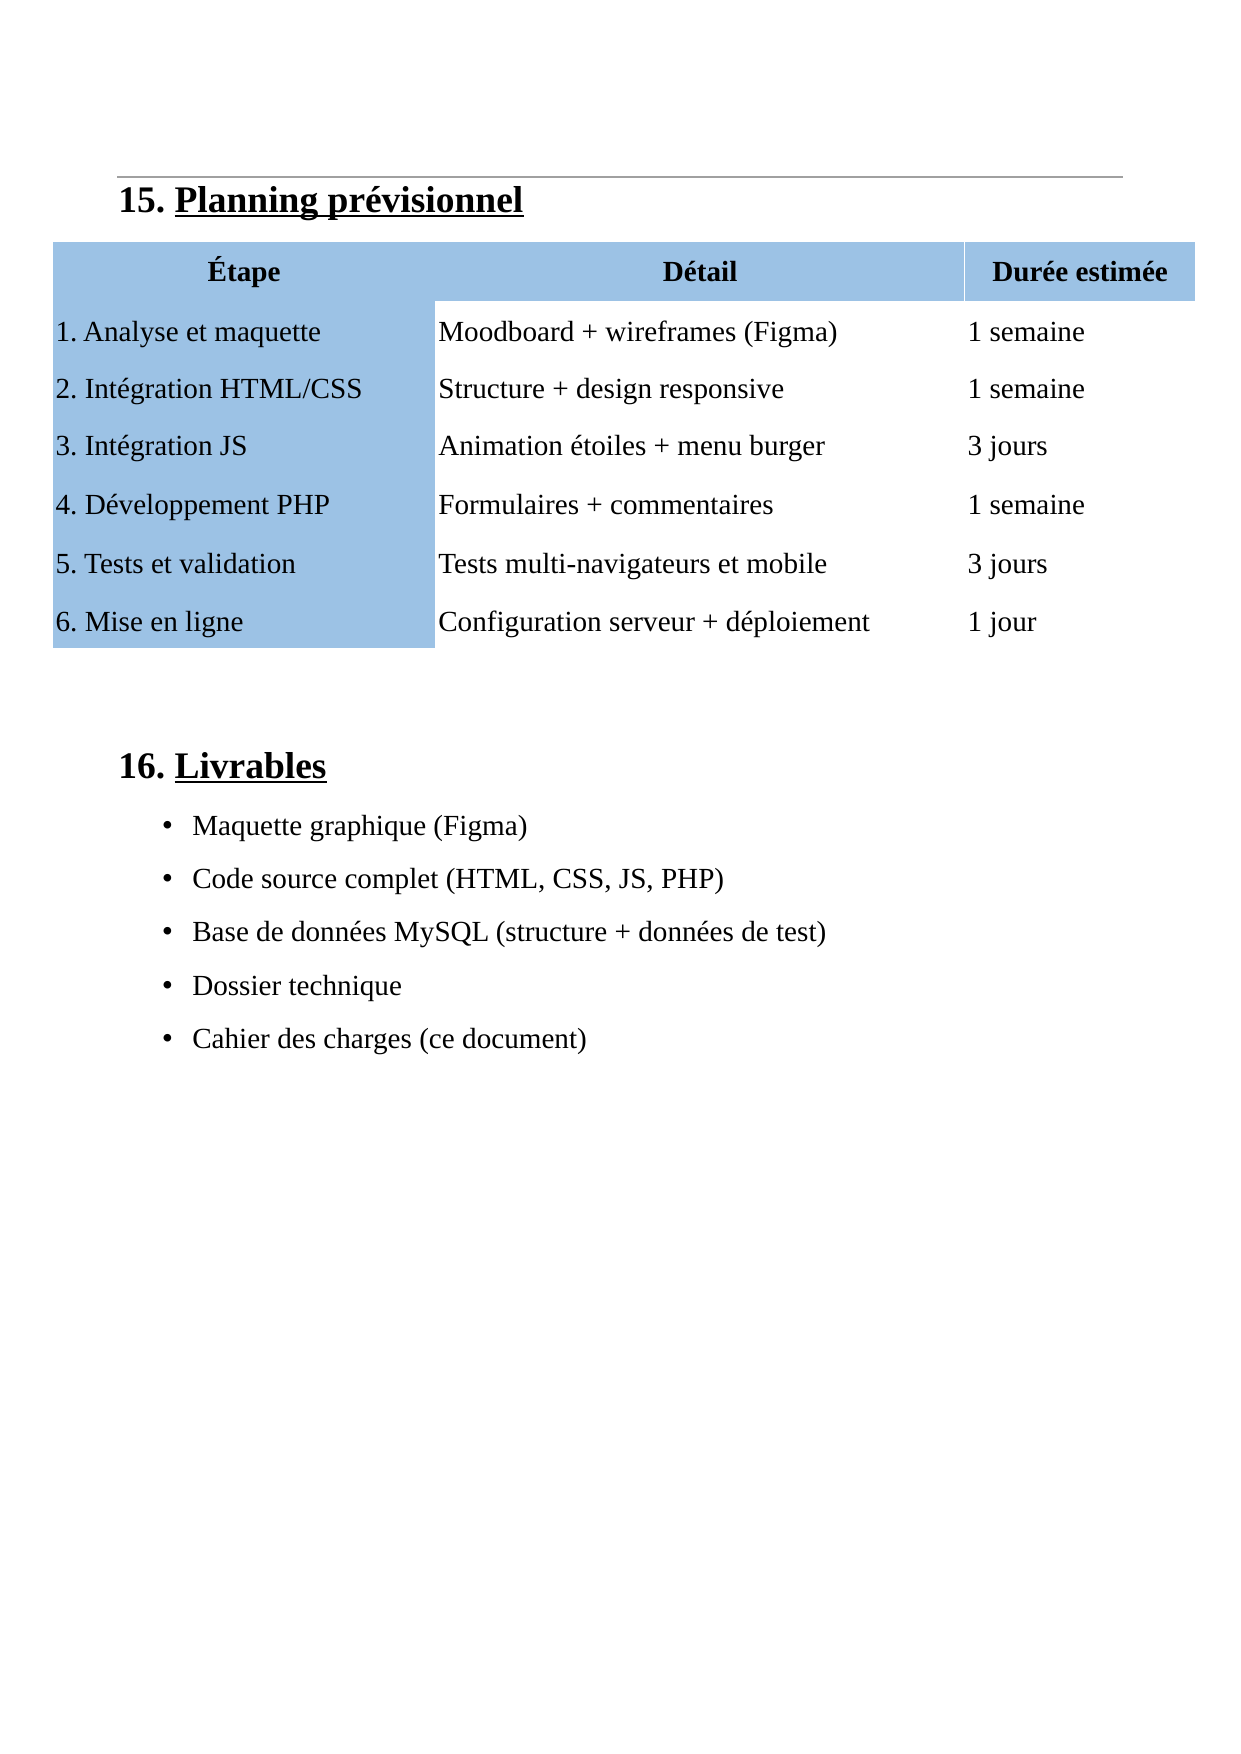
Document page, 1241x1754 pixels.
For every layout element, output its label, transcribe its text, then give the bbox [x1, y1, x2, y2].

table_cell 6. Mise en ligne [53, 593, 435, 648]
table_cell 1 semaine [965, 360, 1195, 416]
table_header Détail [435, 242, 964, 301]
list Cahier des charges (ce document) [162, 1021, 1122, 1054]
list Base de données MySQL (structure + données de test) [162, 914, 1122, 948]
table_cell 3 jours [965, 416, 1195, 475]
list Maquette graphique (Figma) [162, 808, 1122, 842]
list Dossier technique [162, 968, 1122, 1001]
table_header Étape [53, 242, 435, 301]
table_cell Configuration serveur + déploiement [435, 593, 964, 648]
table_cell 1 jour [965, 593, 1195, 648]
table_cell Moodboard + wireframes (Figma) [435, 301, 964, 360]
table_cell 2. Intégration HTML/CSS [53, 360, 435, 416]
table_cell 1. Analyse et maquette [53, 301, 435, 360]
table_cell Structure + design responsive [435, 360, 964, 416]
list Code source complet (HTML, CSS, JS, PHP) [162, 861, 1122, 895]
subtitle 15. Planning prévisionnel [118, 178, 1122, 221]
table_cell 1 semaine [965, 475, 1195, 534]
table_cell 3. Intégration JS [53, 416, 435, 475]
table_cell Animation étoiles + menu burger [435, 416, 964, 475]
table_cell 1 semaine [965, 301, 1195, 360]
table_cell 5. Tests et validation [53, 534, 435, 593]
table_cell Formulaires + commentaires [435, 475, 964, 534]
table_cell Tests multi-navigateurs et mobile [435, 534, 964, 593]
subtitle 16. Livrables [118, 744, 1122, 787]
table_cell 4. Développement PHP [53, 475, 435, 534]
table_header Durée estimée [965, 242, 1195, 301]
table_cell 3 jours [965, 534, 1195, 593]
